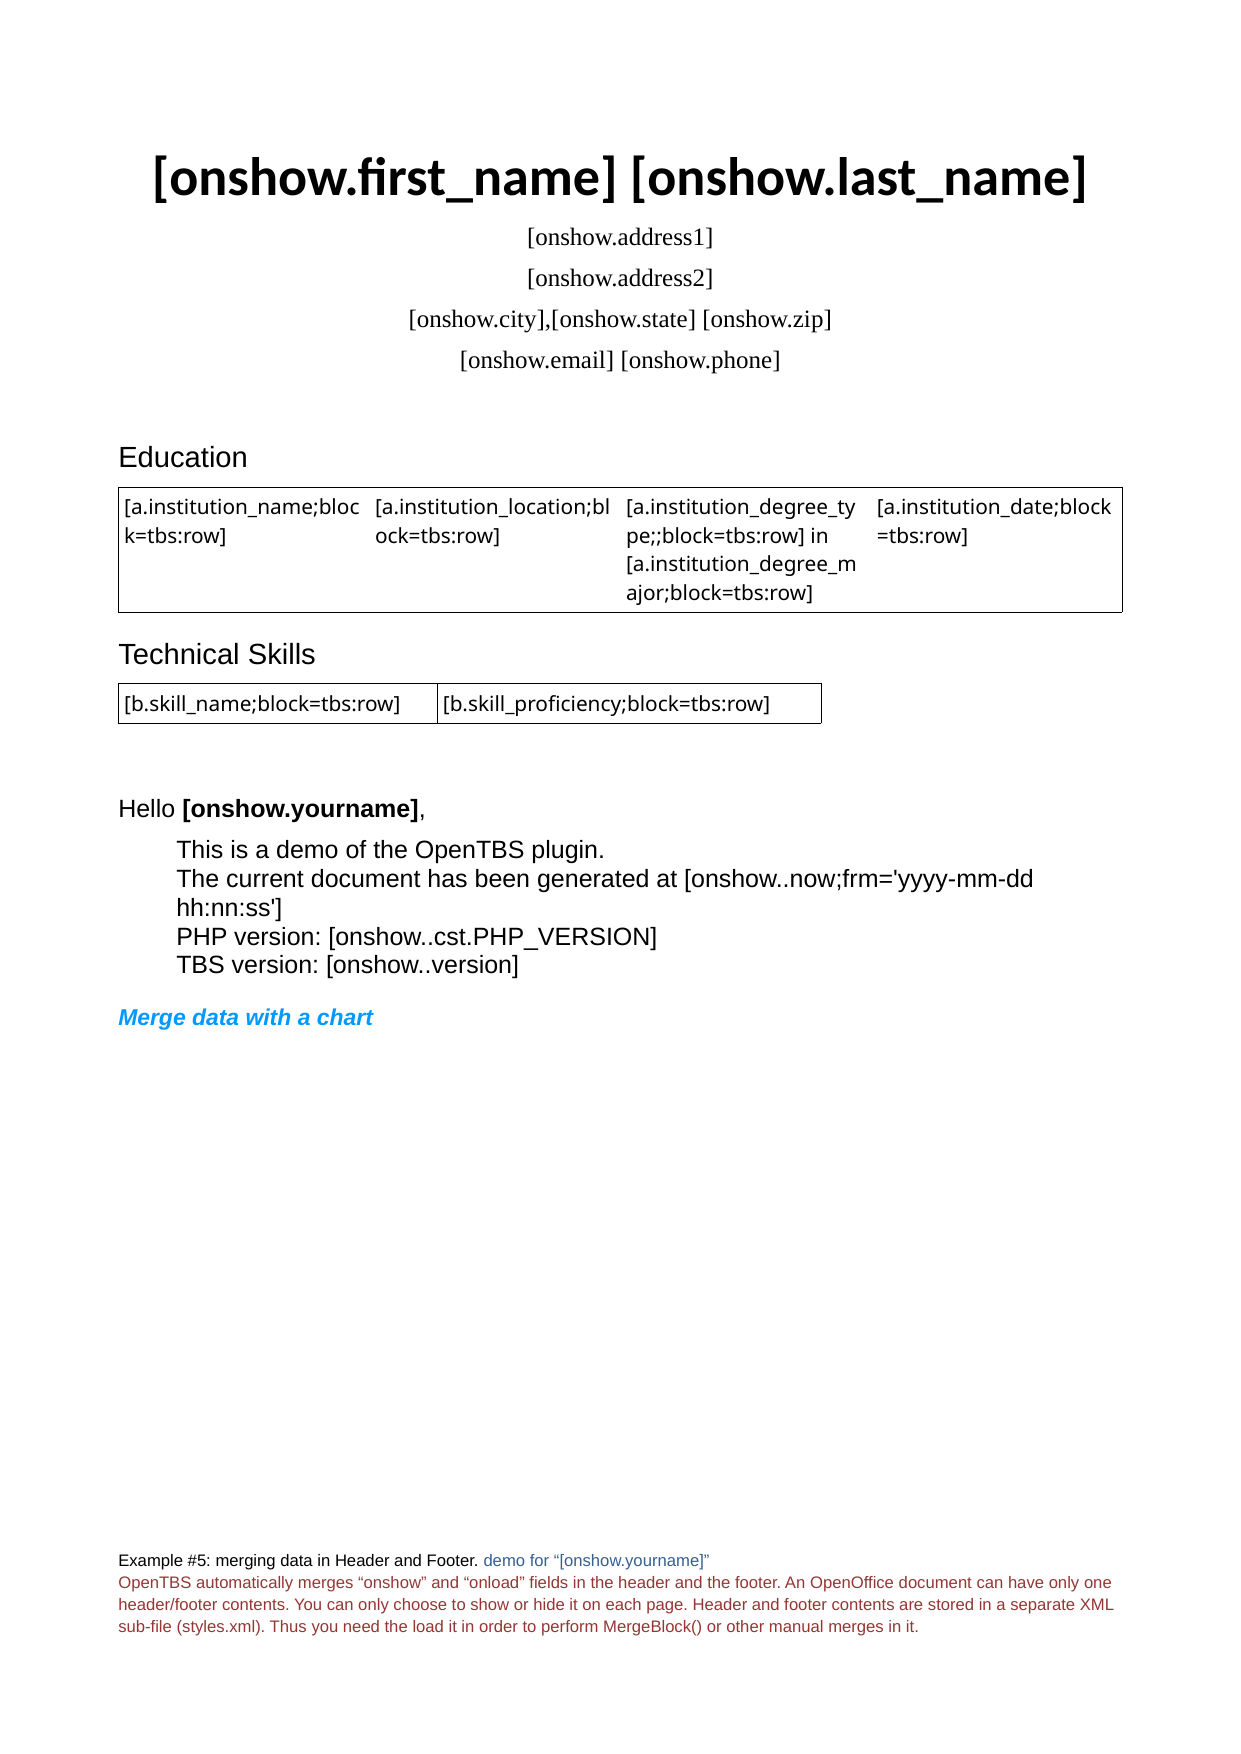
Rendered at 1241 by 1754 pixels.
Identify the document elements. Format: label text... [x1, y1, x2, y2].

table_header [b.skill_proficiency;block=tbs:row] [438, 684, 821, 723]
table_header [a.institution_name;block=tbs:row] [119, 488, 369, 612]
text [onshow.address2] [118, 263, 1122, 292]
table_header [a.institution_degree_type;;block=tbs:row] in [a.institution_degree_major;block=tbs:row] [620, 488, 871, 612]
table_header [a.institution_date;block=tbs:row] [871, 488, 1122, 612]
text [onshow.city],[onshow.state] [onshow.zip] [118, 304, 1122, 333]
subtitle Education [118, 441, 1122, 474]
table_header [b.skill_name;block=tbs:row] [119, 684, 437, 723]
text This is a demo of the OpenTBS plugin. The current document has been generated at [onshow..now;frm='yyyy-mm-dd hh:nn:ss'] PHP version: [onshow..cst.PHP_VERSION] TBS version: [onshow..version] [176, 835, 1122, 979]
subtitle [onshow.first_name] [onshow.last_name] [118, 143, 1122, 209]
text [onshow.email] [onshow.phone] [118, 346, 1122, 374]
table_header [a.institution_location;block=tbs:row] [369, 488, 620, 612]
subtitle Technical Skills [118, 637, 1122, 671]
text Hello [onshow.yourname], [118, 794, 1122, 823]
text [onshow.address1] [118, 222, 1122, 251]
subtitle Merge data with a chart [118, 1004, 1122, 1031]
